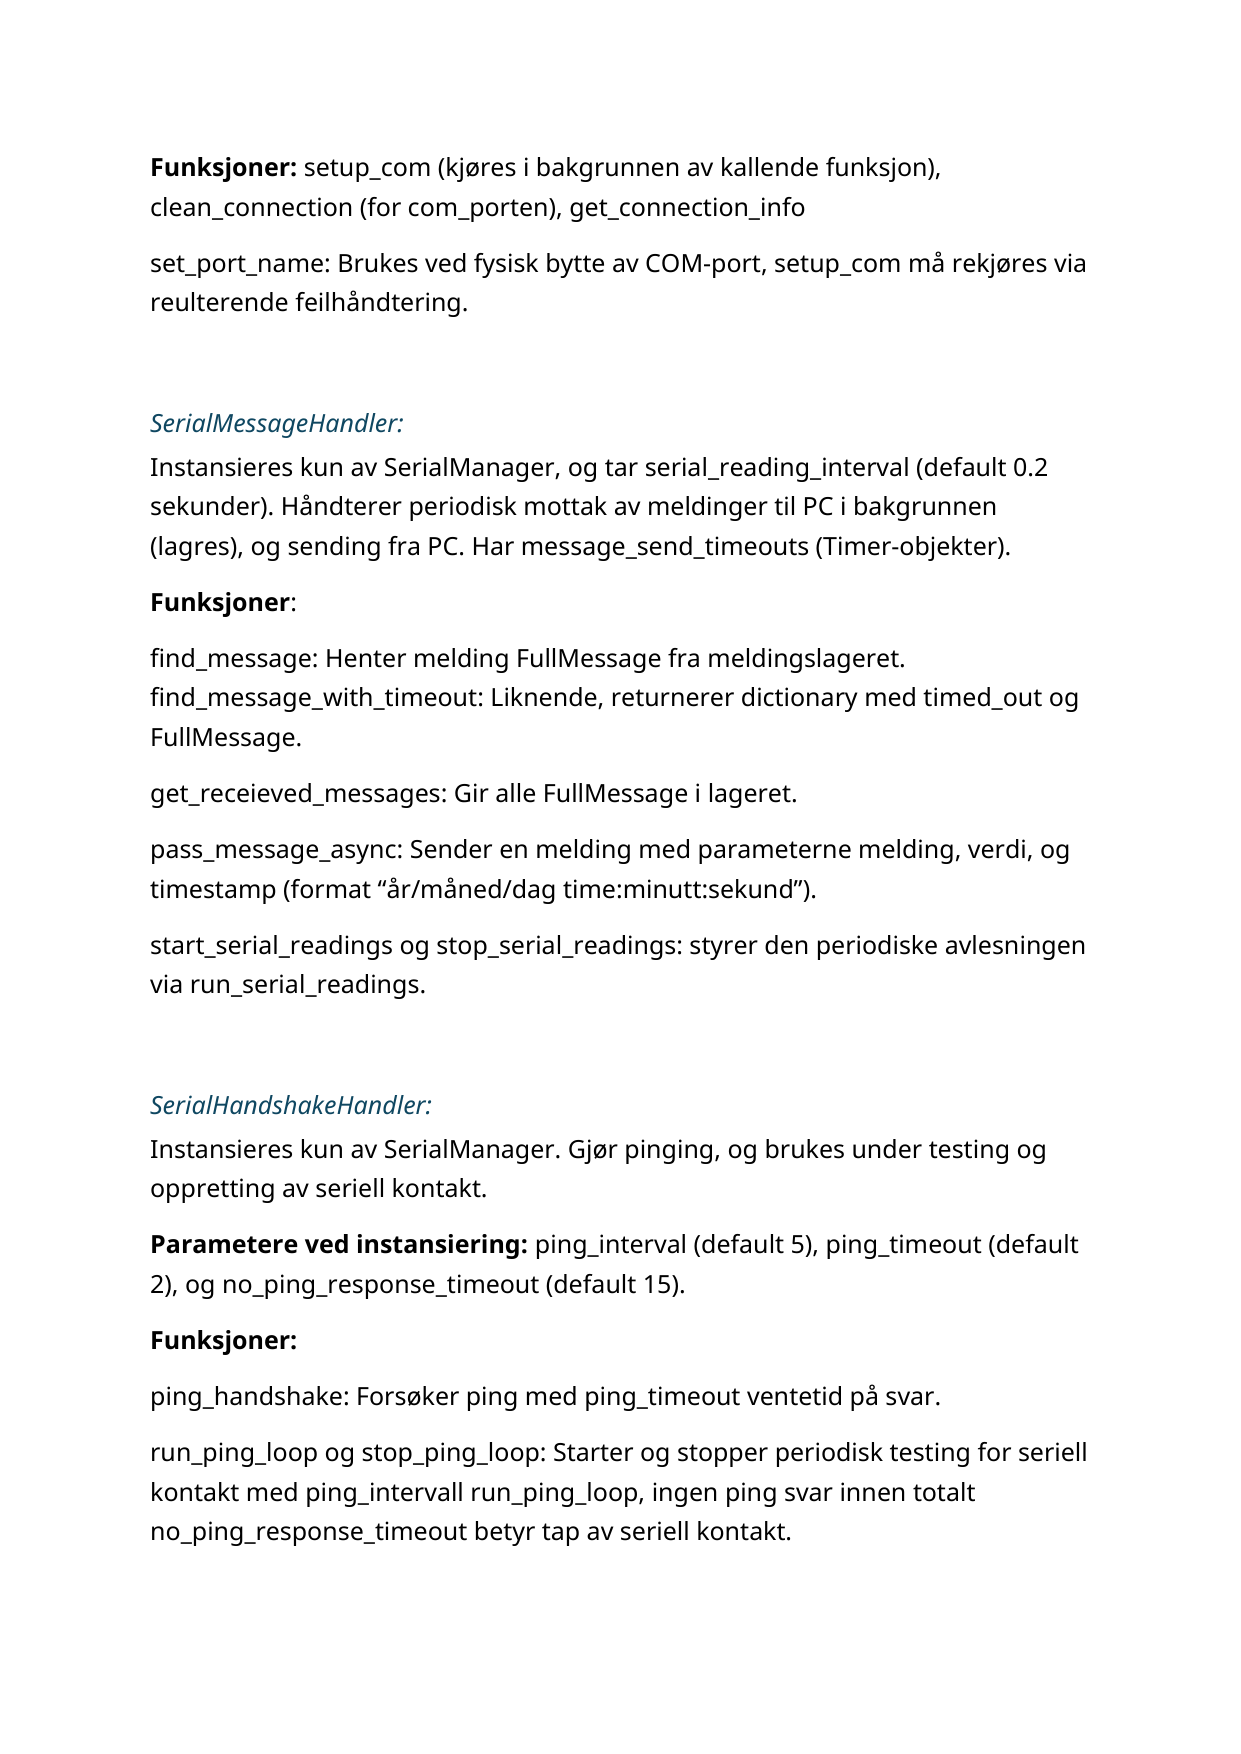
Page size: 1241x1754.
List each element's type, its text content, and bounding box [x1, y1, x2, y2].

text pass_message_async: Sender en melding med parameterne melding, verdi, og timestamp (format “år/måned/dag time:minutt:sekund”). [150, 832, 1090, 905]
text run_ping_loop og stop_ping_loop: Starter og stopper periodisk testing for seriell kontakt med ping_intervall run_ping_loop, ingen ping svar innen totalt no_ping_response_timeout betyr tap av seriell kontakt. [150, 1435, 1090, 1548]
text Funksjoner: setup_com (kjøres i bakgrunnen av kallende funksjon), clean_connection (for com_porten), get_connection_info [150, 150, 1090, 223]
text Parametere ved instansiering: ping_interval (default 5), ping_timeout (default 2), og no_ping_response_timeout (default 15). [150, 1227, 1090, 1300]
subtitle SerialHandshakeHandler: [150, 1088, 1090, 1122]
text set_port_name: Brukes ved fysisk bytte av COM-port, setup_com må rekjøres via reulterende feilhåndtering. [150, 246, 1090, 319]
text Funksjoner: [150, 584, 1090, 618]
text ping_handshake: Forsøker ping med ping_timeout ventetid på svar. [150, 1379, 1090, 1413]
text start_serial_readings og stop_serial_readings: styrer den periodiske avlesningen via run_serial_readings. [150, 927, 1090, 1001]
text find_message: Henter melding FullMessage fra meldingslageret. find_message_with_timeout: Liknende, returnerer dictionary med timed_out og FullMessage. [150, 641, 1090, 754]
text Instansieres kun av SerialManager. Gjør pinging, og brukes under testing og oppretting av seriell kontakt. [150, 1131, 1090, 1205]
text Funksjoner: [150, 1322, 1090, 1357]
text get_receieved_messages: Gir alle FullMessage i lageret. [150, 776, 1090, 810]
subtitle SerialMessageHandler: [150, 406, 1090, 440]
text Instansieres kun av SerialManager, og tar serial_reading_interval (default 0.2 sekunder). Håndterer periodisk mottak av meldinger til PC i bakgrunnen (lagres), og sending fra PC. Har message_send_timeouts (Timer-objekter). [150, 449, 1090, 562]
